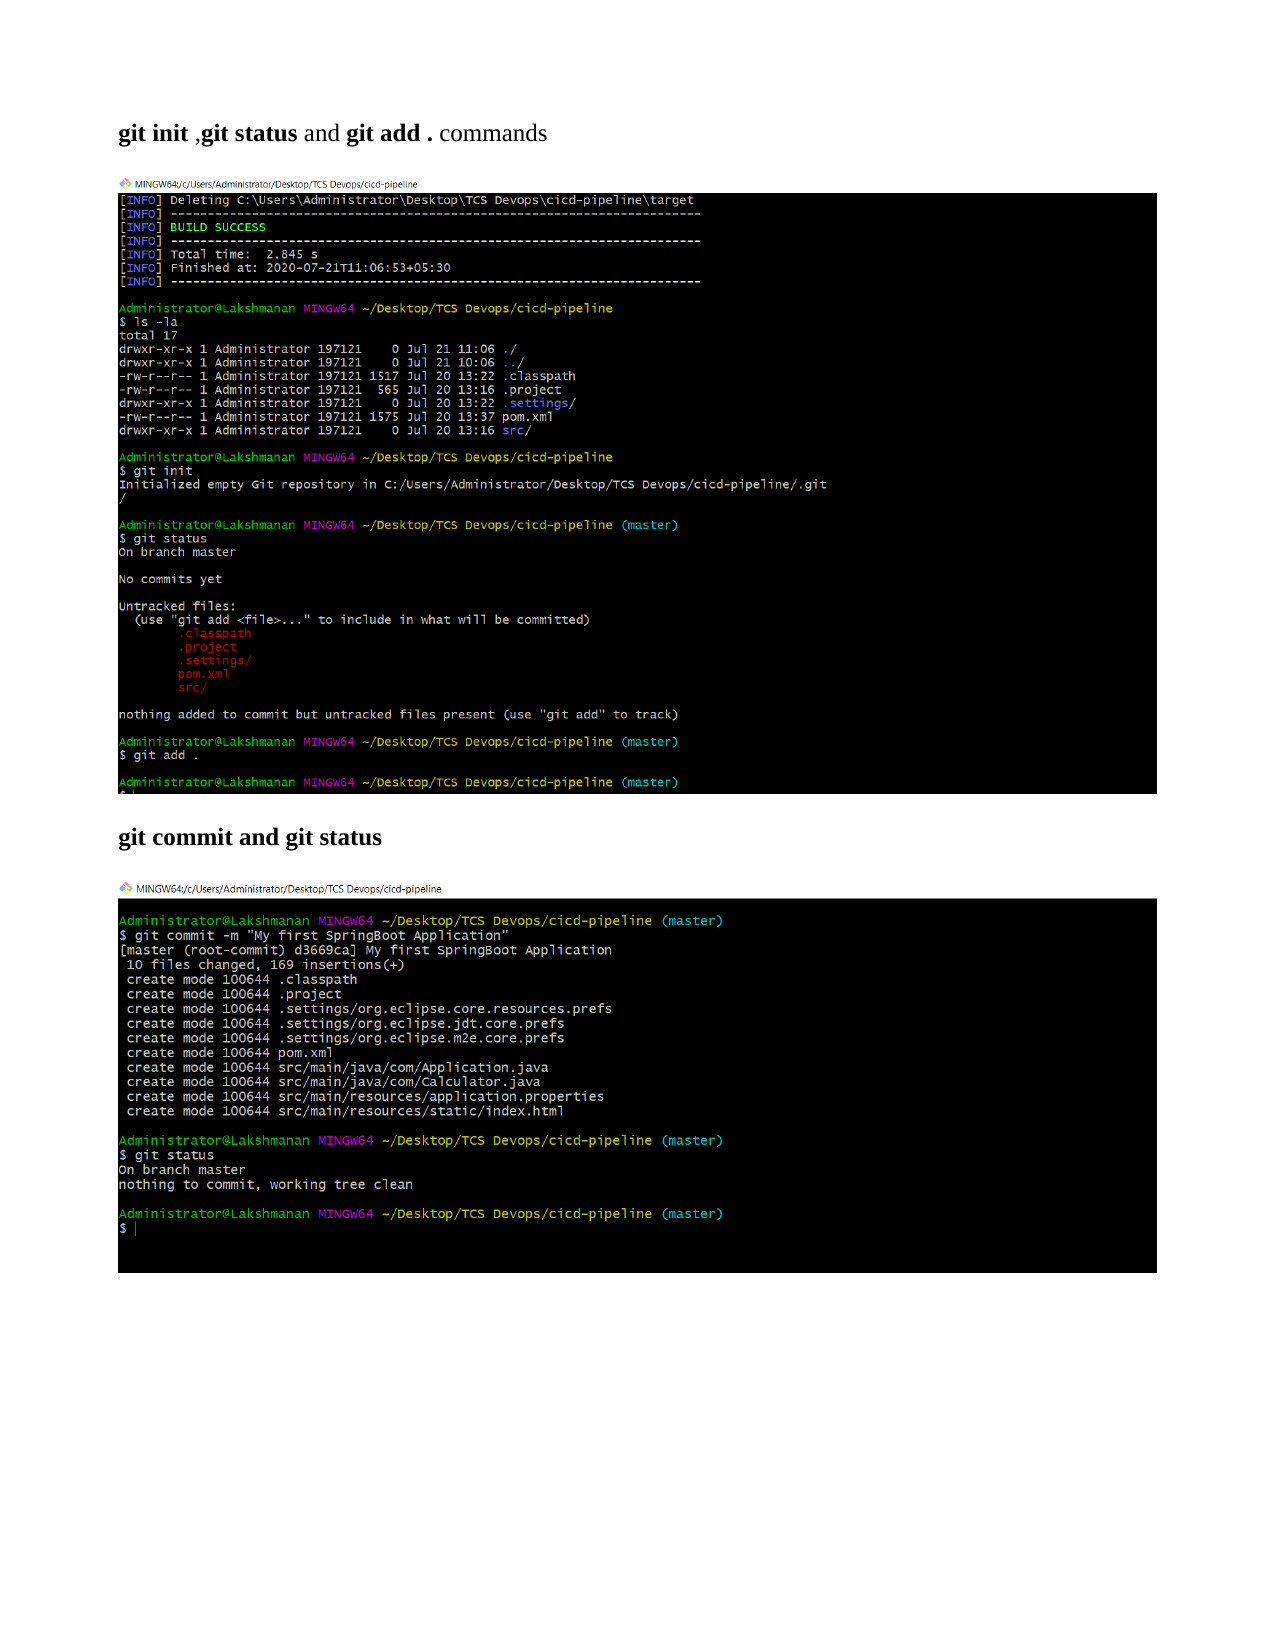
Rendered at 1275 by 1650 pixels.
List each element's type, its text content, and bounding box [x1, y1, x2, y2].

picture [118, 175, 1157, 794]
picture [118, 879, 1157, 1273]
text git init ,git status and git add . commands [118, 118, 1157, 147]
text git commit and git status [118, 822, 1157, 851]
